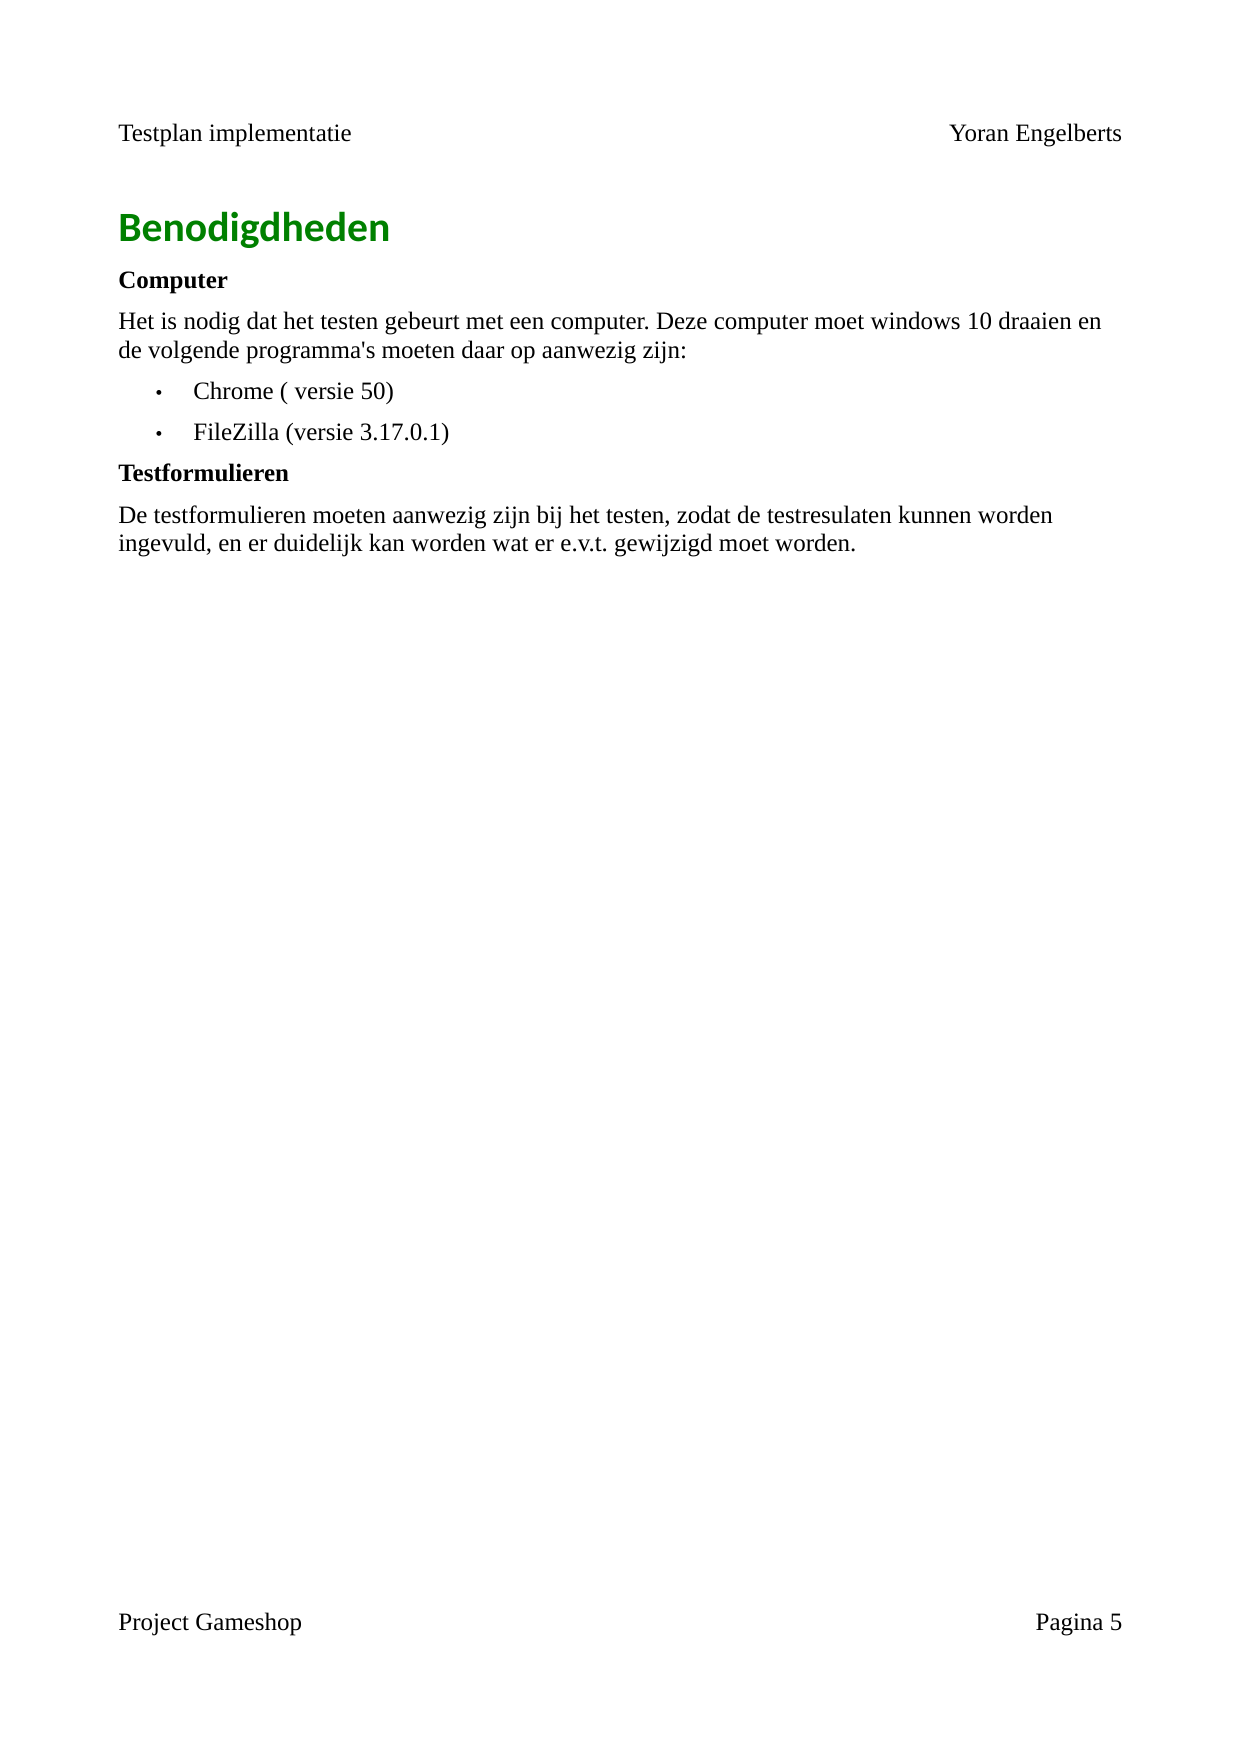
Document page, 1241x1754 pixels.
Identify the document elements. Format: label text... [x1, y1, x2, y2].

subtitle Benodigdheden [118, 201, 1122, 252]
list FileZilla (versie 3.17.0.1) [156, 417, 1122, 446]
text Het is nodig dat het testen gebeurt met een computer. Deze computer moet windows 10 draaien en de volgende programma's moeten daar op aanwezig zijn: [118, 306, 1122, 363]
text Testformulieren [118, 458, 1122, 487]
list Chrome ( versie 50) [156, 376, 1122, 405]
text Computer [118, 265, 1122, 293]
text De testformulieren moeten aanwezig zijn bij het testen, zodat de testresulaten kunnen worden ingevuld, en er duidelijk kan worden wat er e.v.t. gewijzigd moet worden. [118, 500, 1122, 557]
